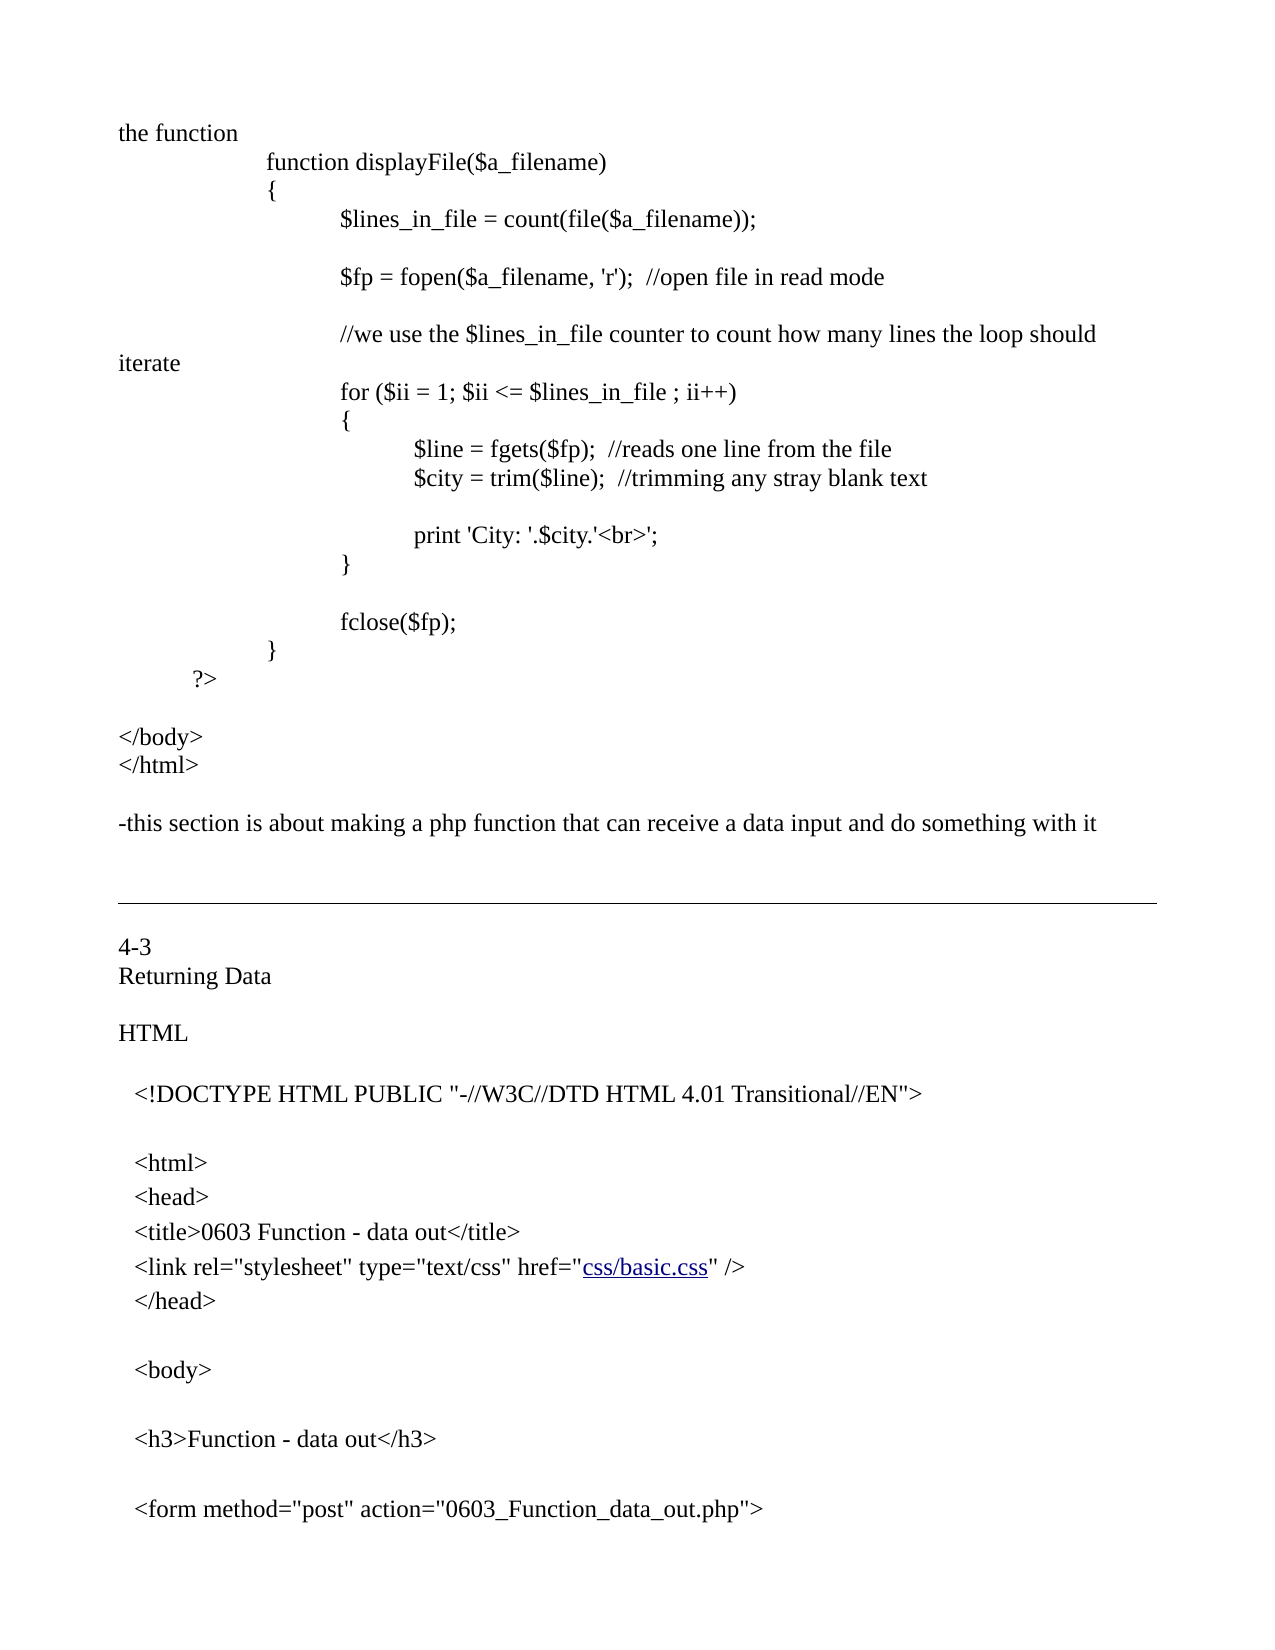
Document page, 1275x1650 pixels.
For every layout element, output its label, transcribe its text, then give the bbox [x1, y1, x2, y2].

text the function [118, 118, 1157, 147]
text print 'City: '.$city.'<br>'; [118, 521, 1157, 549]
table_cell [131, 1318, 928, 1352]
table_cell [118, 1387, 131, 1422]
table_cell <h3>Function - data out</h3> [131, 1422, 928, 1456]
text HTML [118, 1018, 1157, 1047]
text </html> [118, 751, 1157, 779]
table_cell [118, 1491, 131, 1525]
table_cell <form method="post" action="0603_Function_data_out.php"> [131, 1491, 928, 1525]
table_cell [118, 1180, 131, 1214]
table_cell [131, 1456, 928, 1491]
text } [118, 549, 1157, 578]
text Returning Data [118, 961, 1157, 989]
text } [118, 636, 1157, 664]
table_cell <html> [131, 1145, 928, 1179]
text { [118, 406, 1157, 434]
text $fp = fopen($a_filename, 'r'); //open file in read mode [118, 262, 1157, 291]
text ?> [118, 664, 1157, 693]
text { [118, 176, 1157, 204]
table_cell [118, 1422, 131, 1456]
table_cell [118, 1318, 131, 1352]
table_cell <link rel="stylesheet" type="text/css" href="css/basic.css" /> [131, 1249, 928, 1283]
table_cell [118, 1214, 131, 1249]
text $lines_in_file = count(file($a_filename)); [118, 204, 1157, 233]
text for ($ii = 1; $ii <= $lines_in_file ; ii++) [118, 377, 1157, 406]
table_cell [131, 1387, 928, 1422]
text $city = trim($line); //trimming any stray blank text [118, 463, 1157, 492]
table_cell [131, 1110, 928, 1145]
table_header <!DOCTYPE HTML PUBLIC "-//W3C//DTD HTML 4.01 Transitional//EN"> [131, 1076, 928, 1110]
table_cell [118, 1283, 131, 1318]
text $line = fgets($fp); //reads one line from the file [118, 434, 1157, 463]
table_cell <title>0603 Function - data out</title> [131, 1214, 928, 1249]
text //we use the $lines_in_file counter to count how many lines the loop should iterate [118, 319, 1157, 377]
table_cell <body> [131, 1353, 928, 1387]
text fclose($fp); [118, 607, 1157, 636]
table_cell <head> [131, 1180, 928, 1214]
text 4-3 [118, 932, 1157, 961]
text function displayFile($a_filename) [118, 147, 1157, 176]
table_cell [118, 1456, 131, 1491]
table_header [118, 1076, 131, 1110]
table_cell [118, 1145, 131, 1179]
table_cell [118, 1353, 131, 1387]
text </body> [118, 722, 1157, 751]
text -this section is about making a php function that can receive a data input and do something with it [118, 808, 1157, 837]
table_cell </head> [131, 1283, 928, 1318]
table_cell [118, 1249, 131, 1283]
table_cell [118, 1110, 131, 1145]
